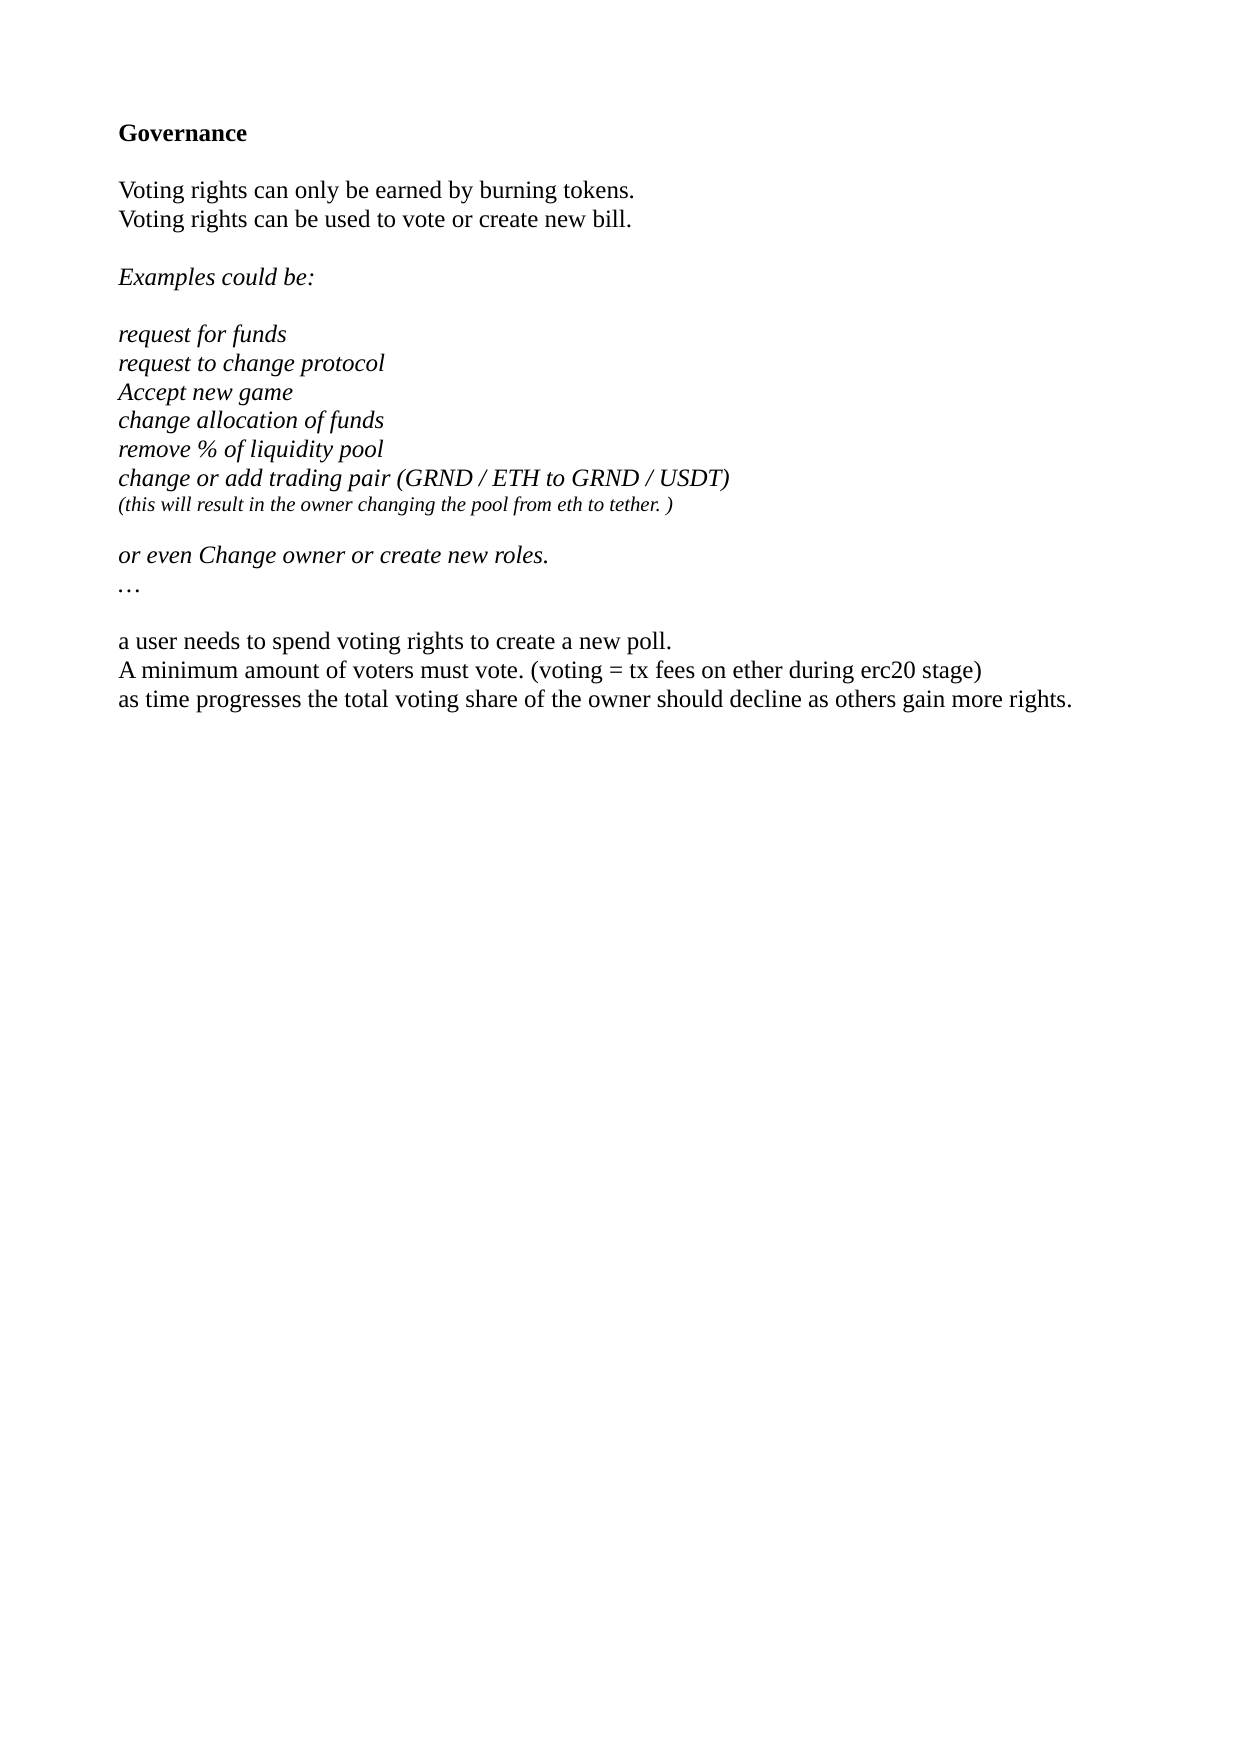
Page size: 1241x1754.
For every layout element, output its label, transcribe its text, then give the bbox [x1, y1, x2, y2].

text or even Change owner or create new roles. [118, 540, 1122, 569]
text Examples could be: [118, 262, 1122, 291]
text remove % of liquidity pool [118, 434, 1122, 463]
text (this will result in the owner changing the pool from eth to tether. ) [118, 492, 1122, 516]
text Voting rights can be used to vote or create new bill. [118, 204, 1122, 233]
text A minimum amount of voters must vote. (voting = tx fees on ether during erc20 stage) [118, 655, 1122, 684]
text request to change protocol [118, 348, 1122, 377]
text request for funds [118, 319, 1122, 348]
text change allocation of funds [118, 406, 1122, 434]
text as time progresses the total voting share of the owner should decline as others gain more rights. [118, 684, 1122, 712]
text a user needs to spend voting rights to create a new poll. [118, 626, 1122, 655]
text Voting rights can only be earned by burning tokens. [118, 176, 1122, 204]
text … [118, 569, 1122, 597]
text change or add trading pair (GRND / ETH to GRND / USDT) [118, 463, 1122, 492]
text Governance [118, 118, 1122, 147]
text Accept new game [118, 377, 1122, 406]
